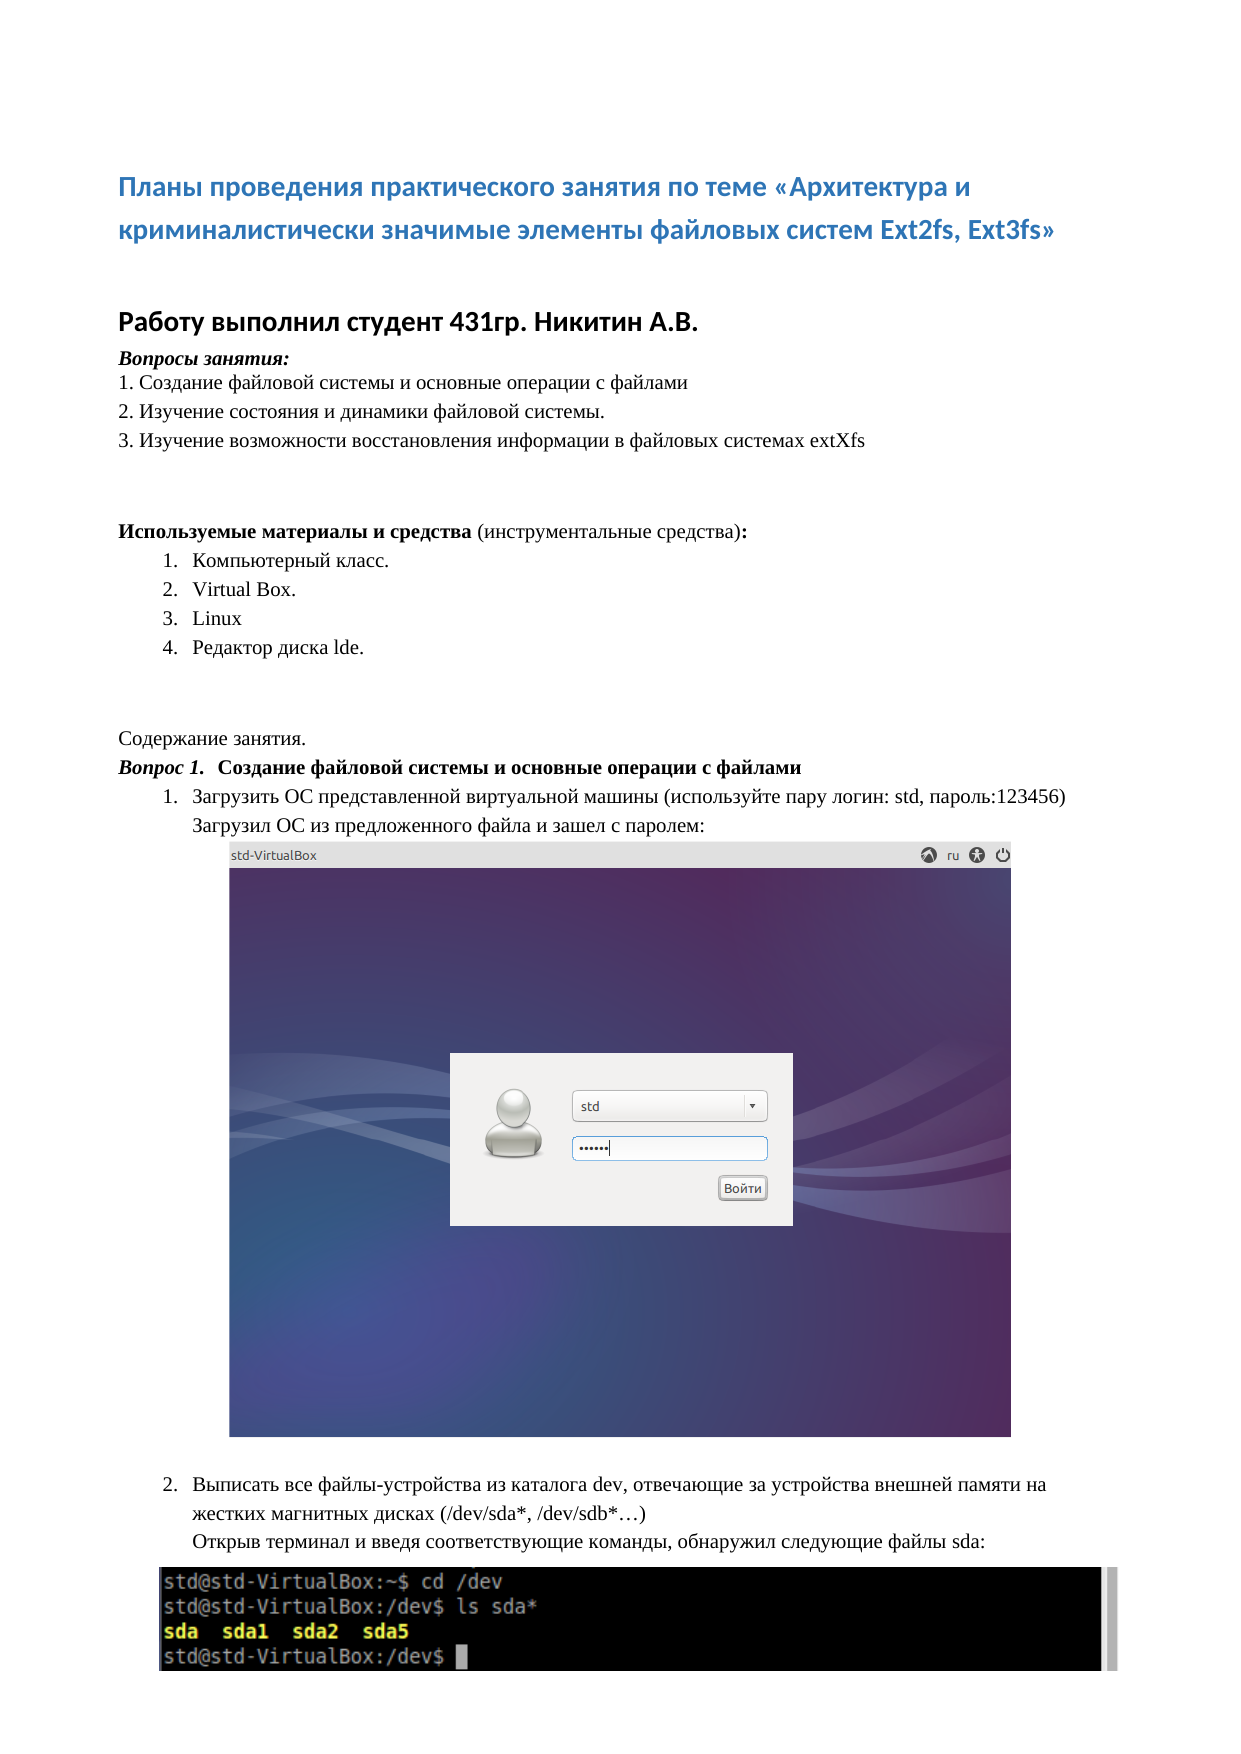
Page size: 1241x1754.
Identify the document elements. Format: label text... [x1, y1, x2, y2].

text Вопрос 1. Создание файловой системы и основные операции с файлами [118, 755, 1122, 779]
subtitle Планы проведения практического занятия по теме «Архитектура и криминалистически значимые элементы файловых систем Ext2fs, Ext3fs» [118, 168, 1122, 246]
text 1. Создание файловой системы и основные операции с файлами [118, 370, 1122, 394]
text 2. Изучение состояния и динамики файловой системы. [118, 399, 1122, 423]
list Virtual Box. [162, 577, 1122, 601]
text Содержание занятия. [118, 726, 1122, 750]
list Загрузить ОС представленной виртуальной машины (используйте пару логин: std, пароль:123456) [162, 784, 1122, 808]
list Выписать все файлы-устройства из каталога dev, отвечающие за устройства внешней памяти на жестких магнитных дисках (/dev/sda*, /dev/sdb*…) [162, 1472, 1122, 1524]
picture [229, 841, 1011, 1438]
picture [159, 1567, 1119, 1671]
text Работу выполнил студент 431гр. Никитин А.В. [118, 303, 1122, 339]
list Редактор диска lde. [162, 635, 1122, 659]
list Компьютерный класс. [162, 548, 1122, 572]
list Открыв терминал и введя соответствующие команды, обнаружил следующие файлы sda: [162, 1529, 1122, 1553]
list Загрузил ОС из предложенного файла и зашел с паролем: [162, 813, 1122, 837]
list Linux [162, 606, 1122, 630]
text Используемые материалы и средства (инструментальные средства): [118, 519, 1122, 543]
text 3. Изучение возможности восстановления информации в файловых системах extXfs [118, 428, 1122, 452]
text Вопросы занятия: [118, 346, 1122, 370]
